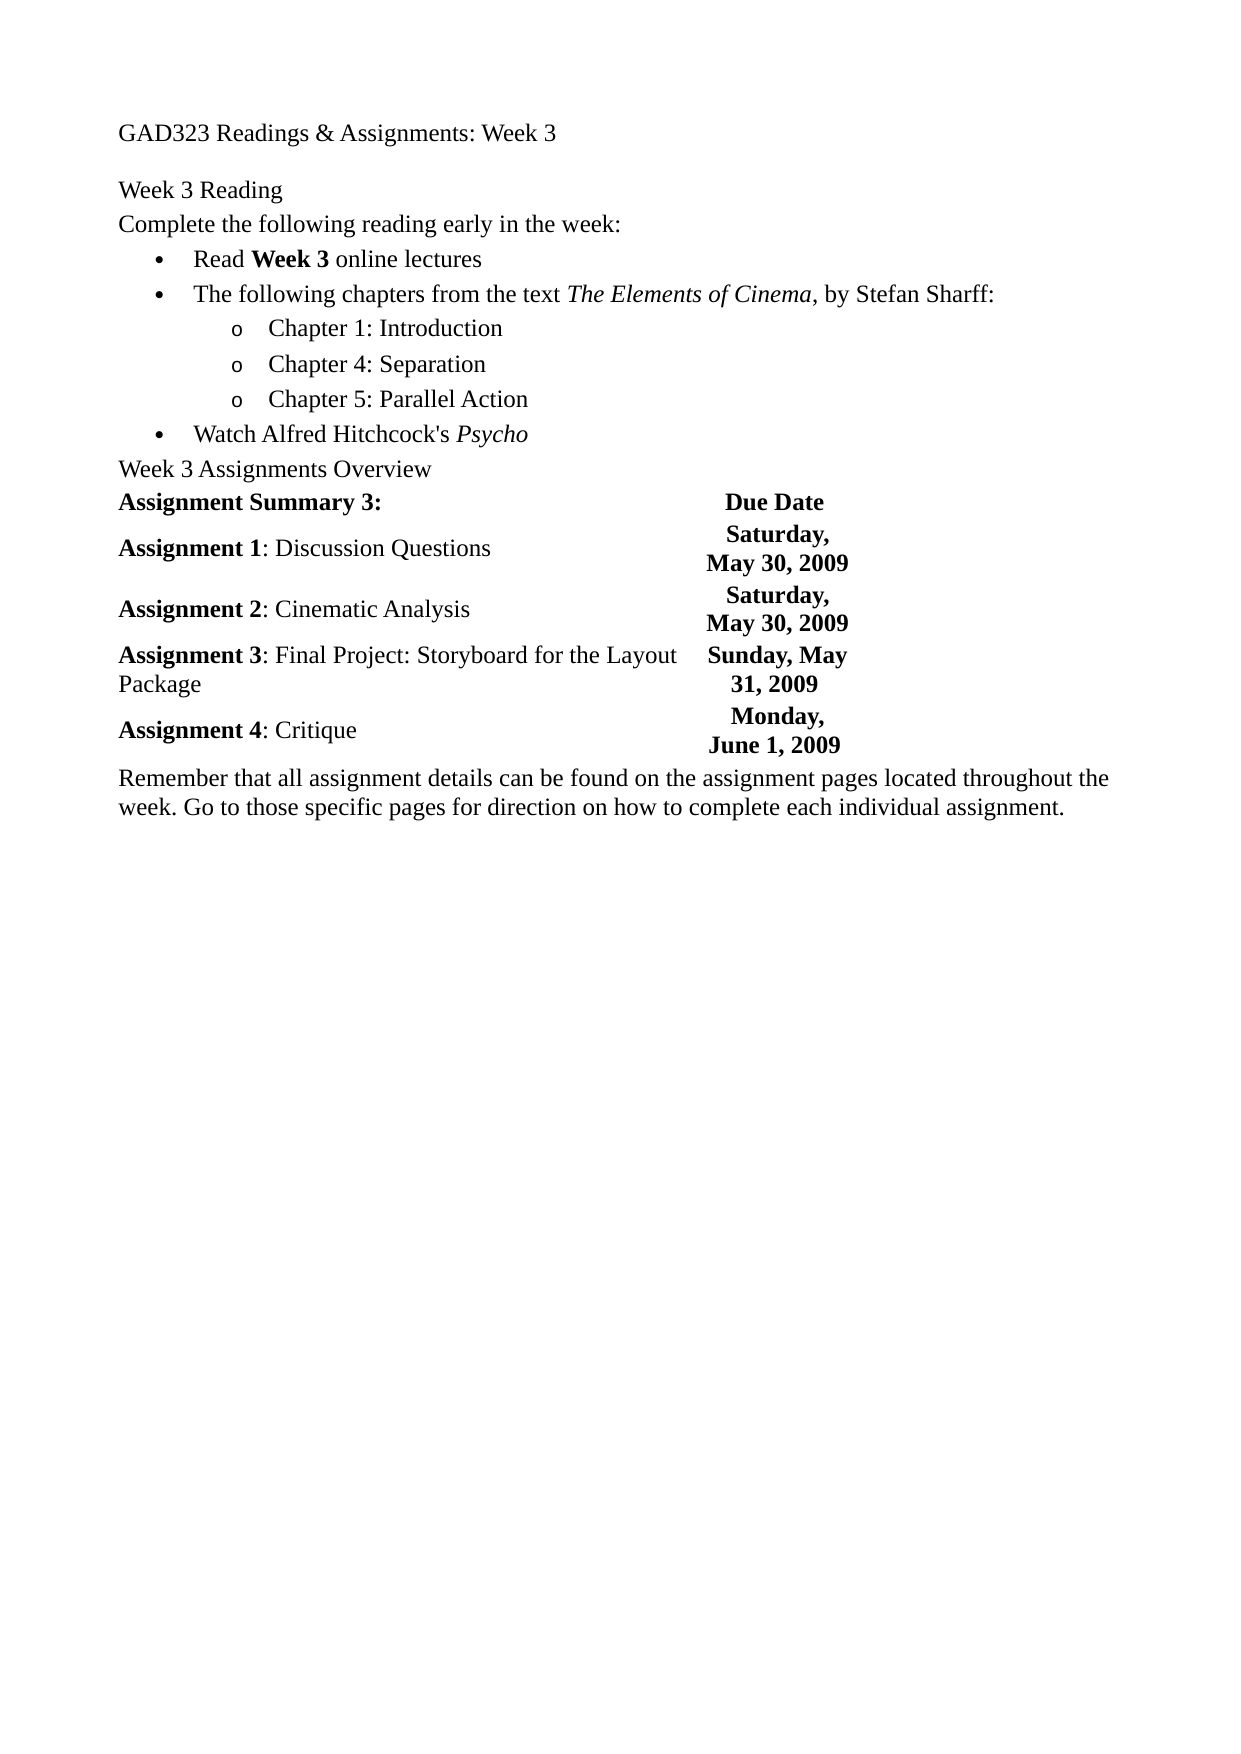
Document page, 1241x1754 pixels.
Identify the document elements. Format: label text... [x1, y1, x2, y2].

text Week 3 Assignments Overview [118, 454, 1122, 483]
list Chapter 4: Separation [231, 349, 1122, 378]
table_cell Saturday, May 30, 2009 [703, 578, 852, 639]
text Complete the following reading early in the week: [118, 209, 1122, 238]
list Chapter 1: Introduction [231, 313, 1122, 343]
table_cell Assignment 1: Discussion Questions [117, 518, 702, 578]
list Watch Alfred Hitchcock's Psycho [156, 419, 1122, 448]
table_header Assignment Summary 3: [117, 486, 702, 518]
list The following chapters from the text The Elements of Cinema, by Stefan Sharff: [156, 279, 1122, 307]
table_cell Assignment 2: Cinematic Analysis [117, 578, 702, 639]
table_cell Assignment 3: Final Project: Storyboard for the Layout Package [117, 639, 702, 699]
table_cell Saturday, May 30, 2009 [703, 518, 852, 578]
text Remember that all assignment details can be found on the assignment pages located throughout the week. Go to those specific pages for direction on how to complete each individual assignment. [118, 763, 1122, 821]
text GAD323 Readings & Assignments: Week 3 [118, 118, 1122, 147]
table_header Due Date [703, 486, 852, 518]
text Week 3 Reading [118, 175, 1122, 204]
table_cell Monday, June 1, 2009 [703, 700, 852, 760]
table_cell Assignment 4: Critique [117, 700, 702, 760]
list Read Week 3 online lectures [156, 244, 1122, 273]
table_cell Sunday, May 31, 2009 [703, 639, 852, 699]
list Chapter 5: Parallel Action [231, 384, 1122, 414]
